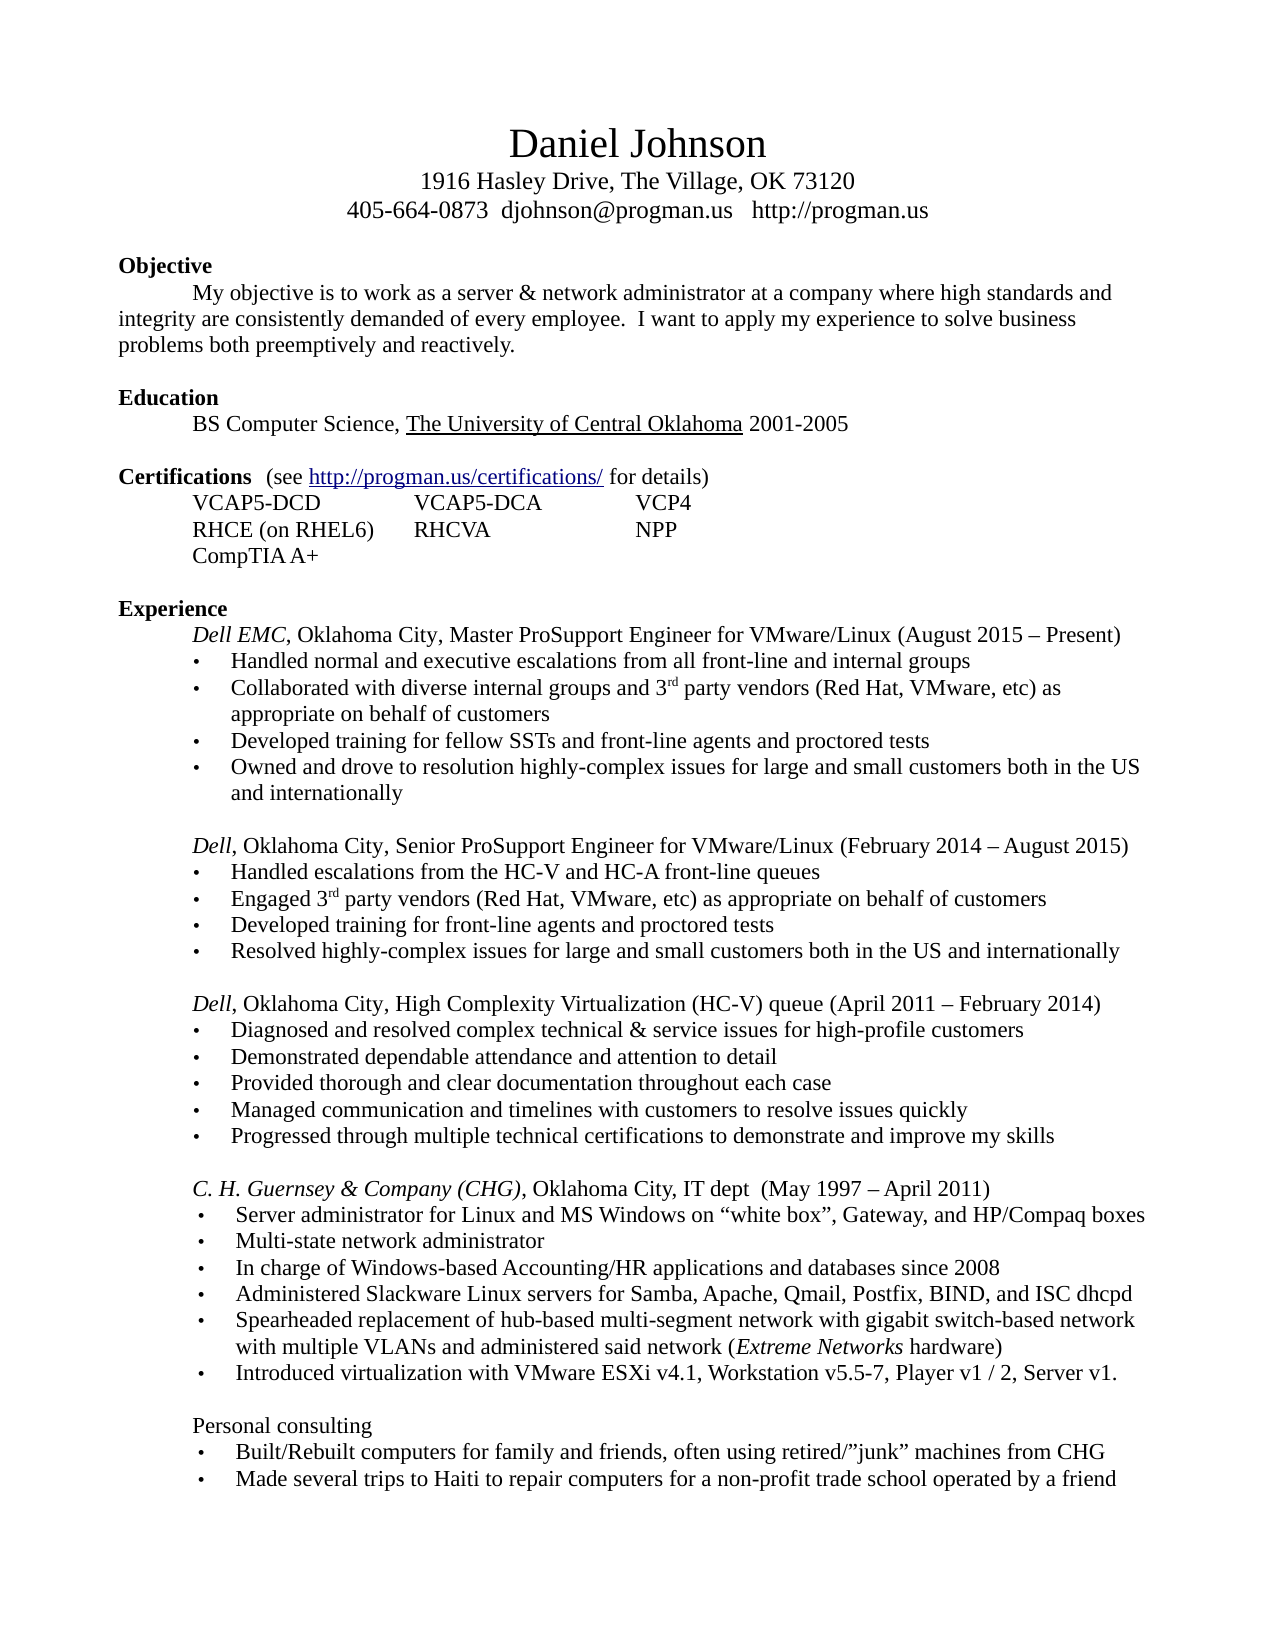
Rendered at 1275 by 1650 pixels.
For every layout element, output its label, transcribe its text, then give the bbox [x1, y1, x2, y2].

list Handled escalations from the HC-V and HC-A front-line queues [193, 858, 1157, 885]
text Education [118, 384, 1157, 410]
list Developed training for fellow SSTs and front-line agents and proctored tests [193, 727, 1157, 753]
text Daniel Johnson [118, 118, 1157, 166]
list Introduced virtualization with VMware ESXi v4.1, Workstation v5.5-7, Player v1 / 2, Server v1. [198, 1359, 1157, 1386]
text Objective [118, 252, 1157, 279]
list Resolved highly-complex issues for large and small customers both in the US and internationally [193, 937, 1157, 964]
text Certifications (see http://progman.us/certifications/ for details) [118, 463, 1157, 489]
text BS Computer Science, The University of Central Oklahoma 2001-2005 [118, 410, 1157, 437]
list Developed training for front-line agents and proctored tests [193, 911, 1157, 937]
text 1916 Hasley Drive, The Village, OK 73120 [118, 166, 1157, 195]
text Dell, Oklahoma City, Senior ProSupport Engineer for VMware/Linux (February 2014 – August 2015) [118, 832, 1157, 858]
list Built/Rebuilt computers for family and friends, often using retired/”junk” machines from CHG [198, 1438, 1157, 1464]
text My objective is to work as a server & network administrator at a company where high standards and integrity are consistently demanded of every employee. I want to apply my experience to solve business problems both preemptively and reactively. [118, 279, 1157, 358]
list Collaborated with diverse internal groups and 3rd party vendors (Red Hat, VMware, etc) as appropriate on behalf of customers [193, 674, 1157, 727]
list Spearheaded replacement of hub-based multi-segment network with gigabit switch-based network with multiple VLANs and administered said network (Extreme Networks hardware) [198, 1306, 1157, 1359]
list Multi-state network administrator [198, 1227, 1157, 1254]
text 405-664-0873 djohnson@progman.us http://progman.us [118, 195, 1157, 223]
text Dell, Oklahoma City, High Complexity Virtualization (HC-V) queue (April 2011 – February 2014) [118, 990, 1157, 1017]
list Demonstrated dependable attendance and attention to detail [193, 1043, 1157, 1069]
text C. H. Guernsey & Company (CHG), Oklahoma City, IT dept (May 1997 – April 2011) [118, 1175, 1157, 1201]
text Experience [118, 595, 1157, 621]
list In charge of Windows-based Accounting/HR applications and databases since 2008 [198, 1254, 1157, 1280]
list Made several trips to Haiti to repair computers for a non-profit trade school operated by a friend [198, 1464, 1157, 1491]
text RHCE (on RHEL6) RHCVA NPP [118, 516, 1157, 542]
list Provided thorough and clear documentation throughout each case [193, 1069, 1157, 1096]
text VCAP5-DCD VCAP5-DCA VCP4 [118, 489, 1157, 516]
text Personal consulting [118, 1412, 1157, 1438]
text Dell EMC, Oklahoma City, Master ProSupport Engineer for VMware/Linux (August 2015 – Present) [118, 621, 1157, 648]
list Progressed through multiple technical certifications to demonstrate and improve my skills [193, 1122, 1157, 1148]
list Owned and drove to resolution highly-complex issues for large and small customers both in the US and internationally [193, 753, 1157, 806]
list Handled normal and executive escalations from all front-line and internal groups [193, 648, 1157, 674]
text CompTIA A+ [118, 542, 1157, 568]
list Managed communication and timelines with customers to resolve issues quickly [193, 1096, 1157, 1122]
list Administered Slackware Linux servers for Samba, Apache, Qmail, Postfix, BIND, and ISC dhcpd [198, 1280, 1157, 1306]
list Server administrator for Linux and MS Windows on “white box”, Gateway, and HP/Compaq boxes [198, 1201, 1157, 1227]
list Engaged 3rd party vendors (Red Hat, VMware, etc) as appropriate on behalf of customers [193, 885, 1157, 911]
list Diagnosed and resolved complex technical & service issues for high-profile customers [193, 1017, 1157, 1043]
